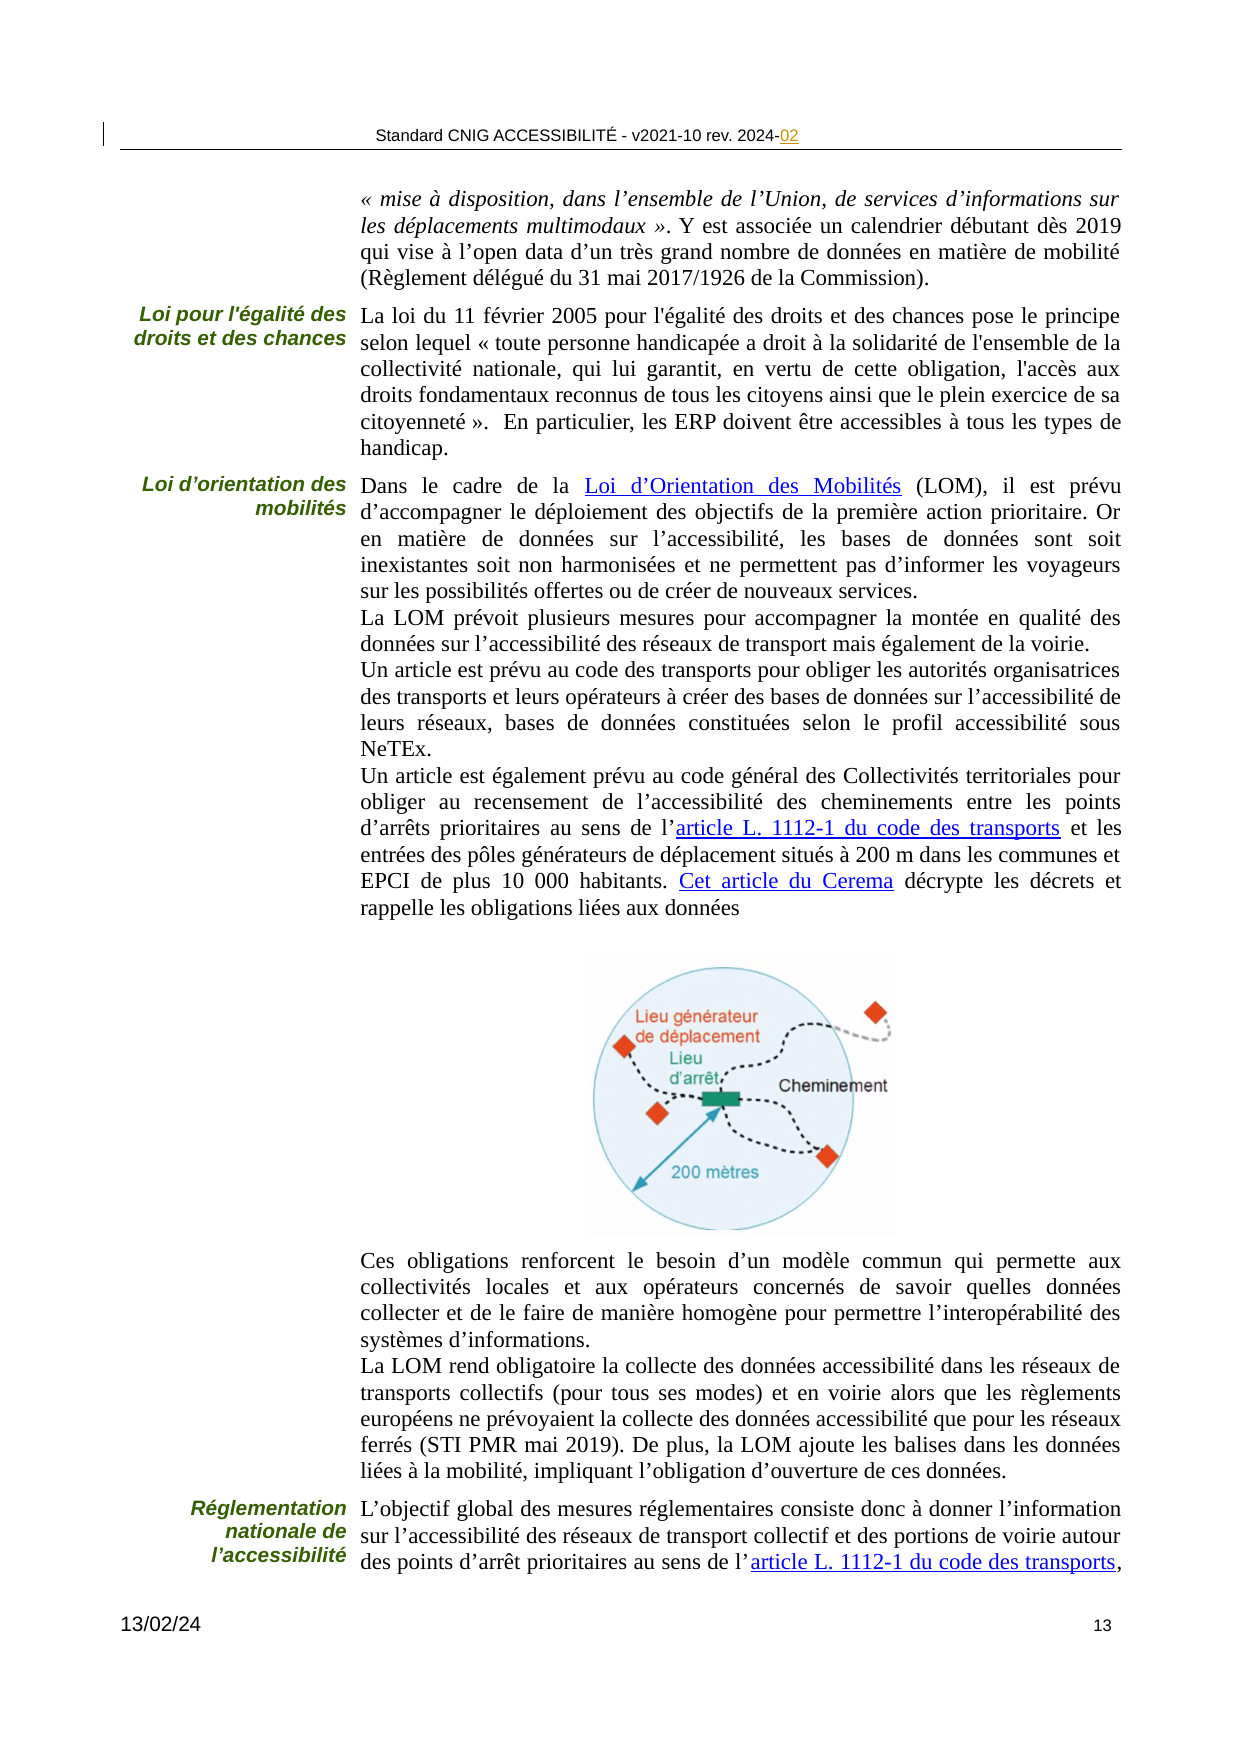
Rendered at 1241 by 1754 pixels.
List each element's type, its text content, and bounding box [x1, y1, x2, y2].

table_cell Réglementation nationale de l’accessibilité [118, 1490, 354, 1580]
picture [585, 957, 898, 1236]
table_cell La loi du 11 février 2005 pour l'égalité des droits et des chances pose le principe selon lequel « toute personne handicapée a droit à la solidarité de l'ensemble de la collectivité nationale, qui lui garantit, en vertu de cette obligation, l'accès aux droits fondamentaux reconnus de tous les citoyens ainsi que le plein exercice de sa citoyenneté ». En particulier, les ERP doivent être accessibles à tous les types de handicap. [354, 297, 1122, 466]
table_cell Ces obligations renforcent le besoin d’un modèle commun qui permette aux collectivités locales et aux opérateurs concernés de savoir quelles données collecter et de le faire de manière homogène pour permettre l’interopérabilité des systèmes d’informations. La LOM rend obligatoire la collecte des données accessibilité dans les réseaux de transports collectifs (pour tous ses modes) et en voirie alors que les règlements européens ne prévoyaient la collecte des données accessibilité que pour les réseaux ferrés (STI PMR mai 2019). De plus, la LOM ajoute les balises dans les données liées à la mobilité, impliquant l’obligation d’ouverture de ces données. [354, 1241, 1122, 1490]
table_cell [118, 1241, 354, 1490]
table_cell [118, 952, 354, 1241]
table_cell Dans le cadre de la Loi d’Orientation des Mobilités (LOM), il est prévu d’accompagner le déploiement des objectifs de la première action prioritaire. Or en matière de données sur l’accessibilité, les bases de données sont soit inexistantes soit non harmonisées et ne permettent pas d’informer les voyageurs sur les possibilités offertes ou de créer de nouveaux services. La LOM prévoit plusieurs mesures pour accompagner la montée en qualité des données sur l’accessibilité des réseaux de transport mais également de la voirie. Un article est prévu au code des transports pour obliger les autorités organisatrices des transports et leurs opérateurs à créer des bases de données sur l’accessibilité de leurs réseaux, bases de données constituées selon le profil accessibilité sous NeTEx. Un article est également prévu au code général des Collectivités territoriales pour obliger au recensement de l’accessibilité des cheminements entre les points d’arrêts prioritaires au sens de l’article L. 1112-1 du code des transports et les entrées des pôles générateurs de déplacement situés à 200 m dans les communes et EPCI de plus 10 000 habitants. Cet article du Cerema décrypte les décrets et rappelle les obligations liées aux données [354, 466, 1122, 952]
table_cell L’objectif global des mesures réglementaires consiste donc à donner l’information sur l’accessibilité des réseaux de transport collectif et des portions de voirie autour des points d’arrêt prioritaires au sens de l’article L. 1112-1 du code des transports, [354, 1490, 1122, 1580]
table_cell Loi pour l'égalité des droits et des chances [118, 297, 354, 466]
table_cell [118, 180, 354, 297]
table_cell Loi d’orientation des mobilités [118, 466, 354, 952]
table_cell [354, 952, 1122, 1241]
table_cell « mise à disposition, dans l’ensemble de l’Union, de services d’informations sur les déplacements multimodaux ». Y est associée un calendrier débutant dès 2019 qui vise à l’open data d’un très grand nombre de données en matière de mobilité (Règlement délégué du 31 mai 2017/1926 de la Commission). [354, 180, 1122, 297]
